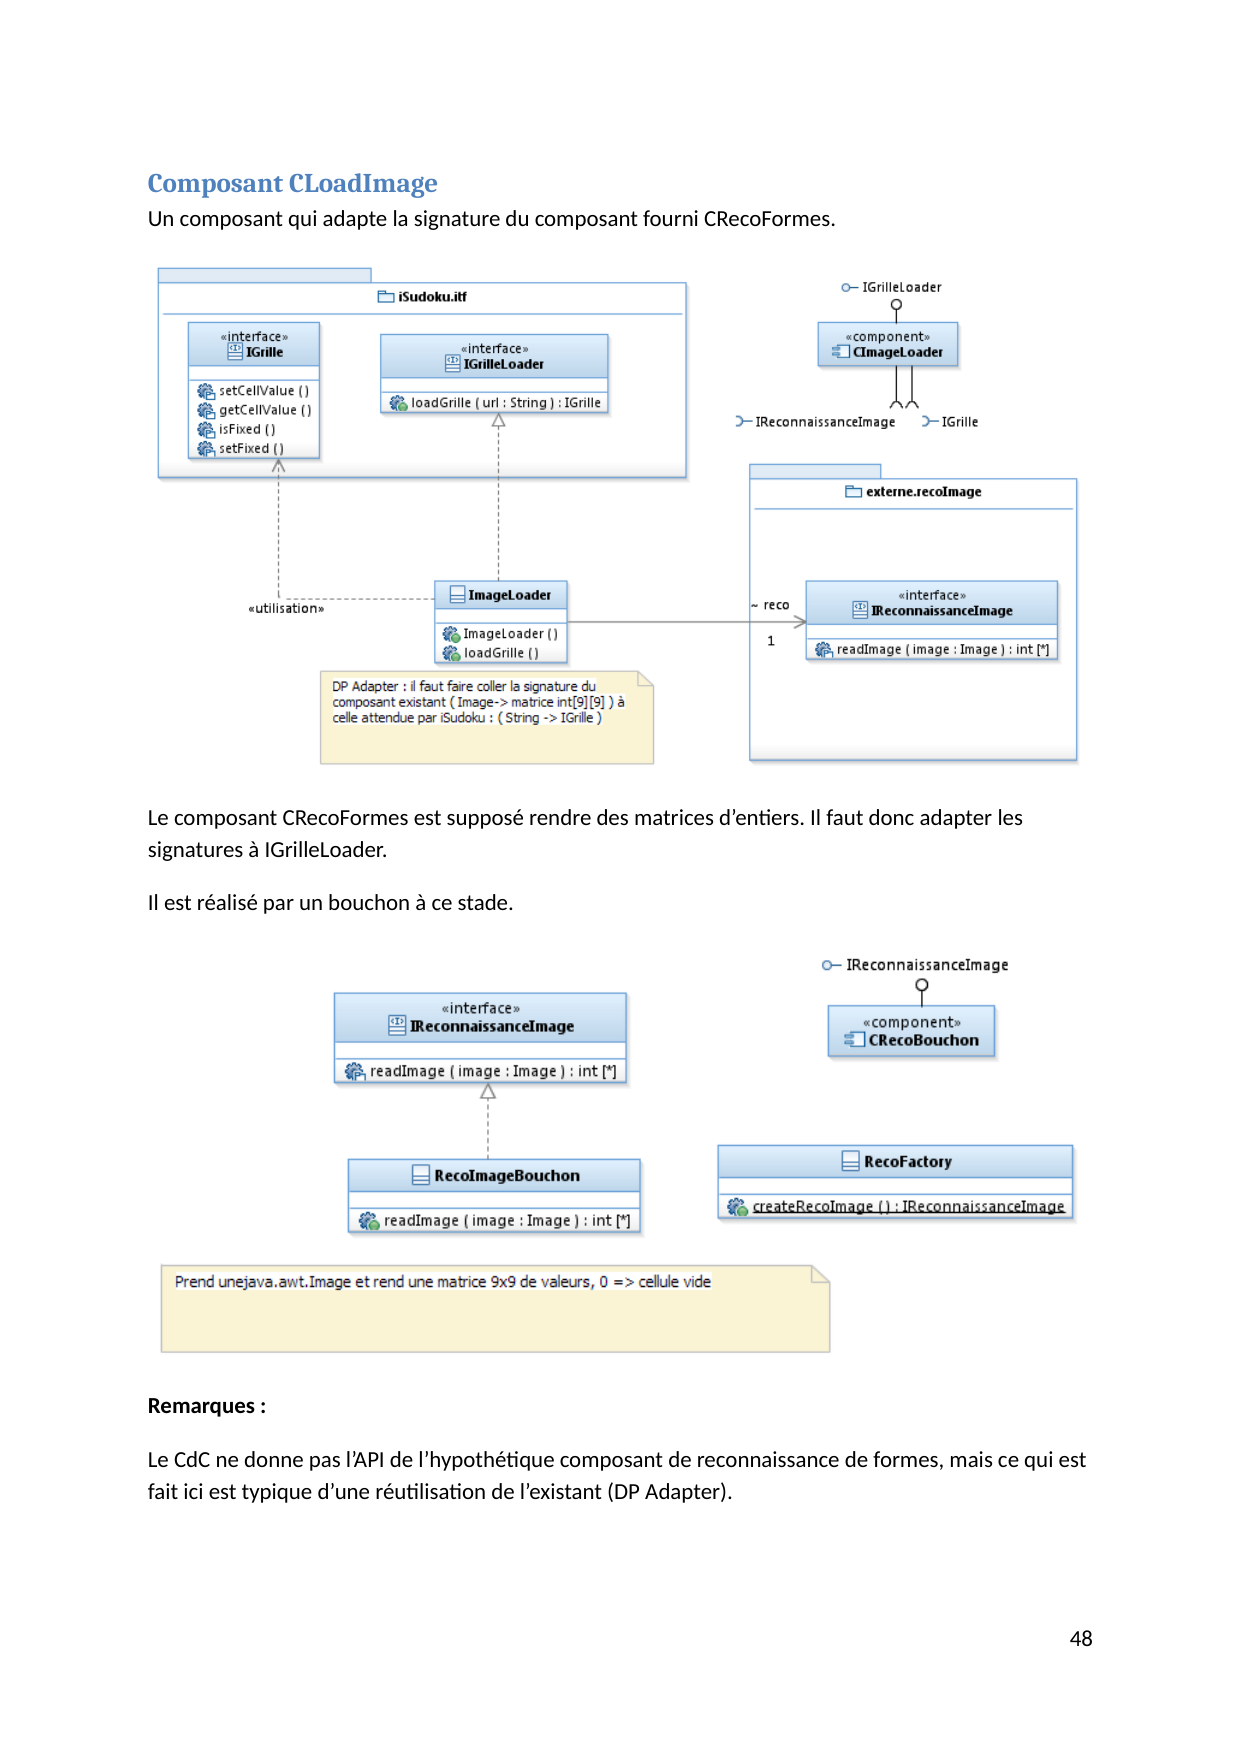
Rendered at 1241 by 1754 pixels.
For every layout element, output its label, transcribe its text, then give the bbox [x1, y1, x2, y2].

text Le CdC ne donne pas l’API de l’hypothétique composant de reconnaissance de formes, mais ce qui est fait ici est typique d’une réutilisation de l’existant (DP Adapter). [148, 1445, 1093, 1505]
text Remarques : [148, 1392, 1093, 1420]
picture [147, 941, 1093, 1367]
text Le composant CRecoFormes est supposé rendre des matrices d’entiers. Il faut donc adapter les signatures à IGrilleLoader. [148, 803, 1093, 863]
picture [147, 257, 1093, 779]
subtitle Composant CLoadImage [148, 168, 1093, 199]
text Un composant qui adapte la signature du composant fourni CRecoFormes. [148, 204, 1093, 232]
text Il est réalisé par un bouchon à ce stade. [148, 888, 1093, 917]
